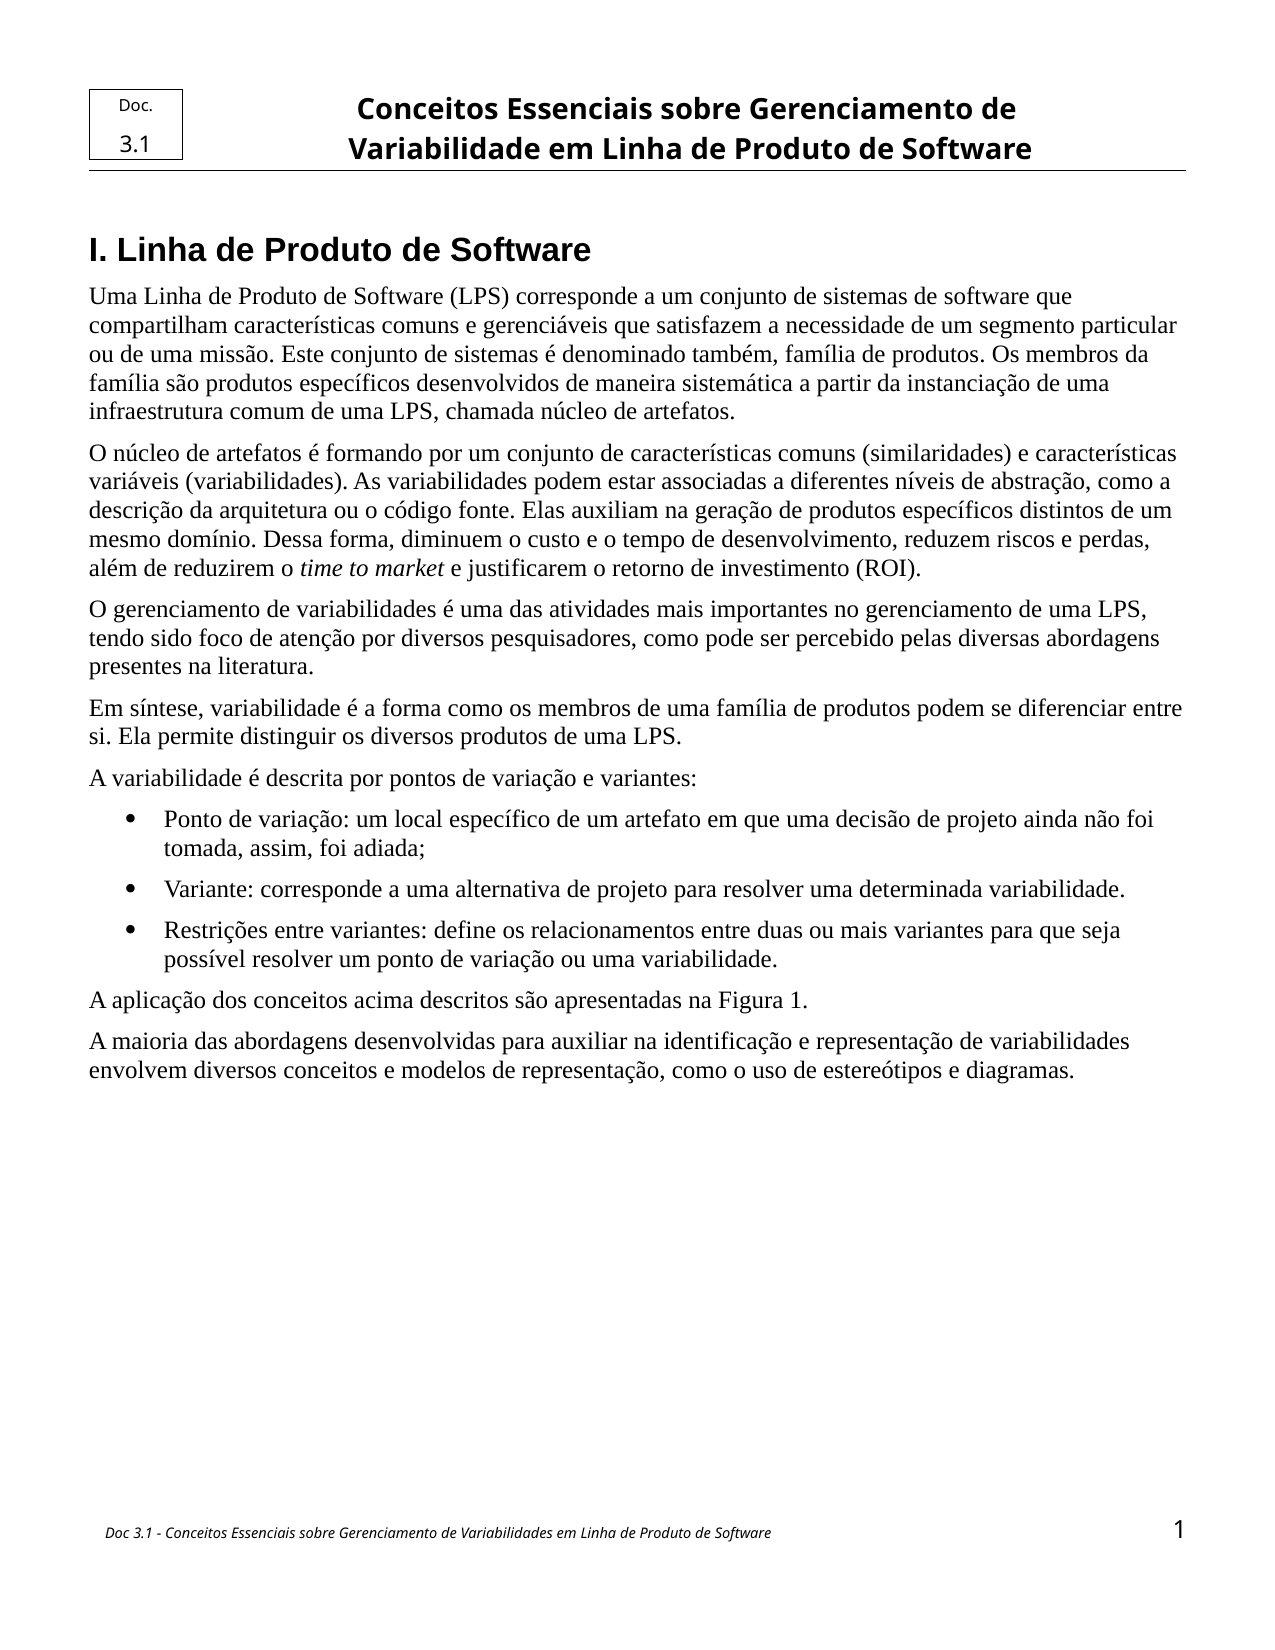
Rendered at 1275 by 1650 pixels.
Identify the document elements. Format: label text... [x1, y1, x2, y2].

subtitle I. Linha de Produto de Software [89, 230, 1186, 269]
text O núcleo de artefatos é formando por um conjunto de características comuns (similaridades) e características variáveis (variabilidades). As variabilidades podem estar associadas a diferentes níveis de abstração, como a descrição da arquitetura ou o código fonte. Elas auxiliam na geração de produtos específicos distintos de um mesmo domínio. Dessa forma, diminuem o custo e o tempo de desenvolvimento, reduzem riscos e perdas, além de reduzirem o time to market e justificarem o retorno de investimento (ROI). [89, 438, 1186, 581]
text A aplicação dos conceitos acima descritos são apresentadas na Figura 1. [89, 985, 1186, 1014]
text Em síntese, variabilidade é a forma como os membros de uma família de produtos podem se diferenciar entre si. Ela permite distinguir os diversos produtos de uma LPS. [89, 693, 1186, 750]
list Restrições entre variantes: define os relacionamentos entre duas ou mais variantes para que seja possível resolver um ponto de variação ou uma variabilidade. [126, 915, 1186, 973]
text Uma Linha de Produto de Software (LPS) corresponde a um conjunto de sistemas de software que compartilham características comuns e gerenciáveis que satisfazem a necessidade de um segmento particular ou de uma missão. Este conjunto de sistemas é denominado também, família de produtos. Os membros da família são produtos específicos desenvolvidos de maneira sistemática a partir da instanciação de uma infraestrutura comum de uma LPS, chamada núcleo de artefatos. [89, 281, 1186, 425]
text [90, 90, 182, 159]
list Variante: corresponde a uma alternativa de projeto para resolver uma determinada variabilidade. [126, 874, 1186, 903]
text O gerenciamento de variabilidades é uma das atividades mais importantes no gerenciamento de uma LPS, tendo sido foco de atenção por diversos pesquisadores, como pode ser percebido pelas diversas abordagens presentes na literatura. [89, 594, 1186, 680]
text A maioria das abordagens desenvolvidas para auxiliar na identificação e representação de variabilidades envolvem diversos conceitos e modelos de representação, como o uso de estereótipos e diagramas. [89, 1026, 1186, 1084]
text Doc. [93, 93, 178, 116]
text 3.1 [93, 128, 178, 155]
text Variabilidade em Linha de Produto de Software [89, 128, 1186, 170]
text Conceitos Essenciais sobre Gerenciamento de [183, 89, 1186, 128]
list Ponto de variação: um local específico de um artefato em que uma decisão de projeto ainda não foi tomada, assim, foi adiada; [126, 804, 1186, 861]
text A variabilidade é descrita por pontos de variação e variantes: [89, 763, 1186, 791]
